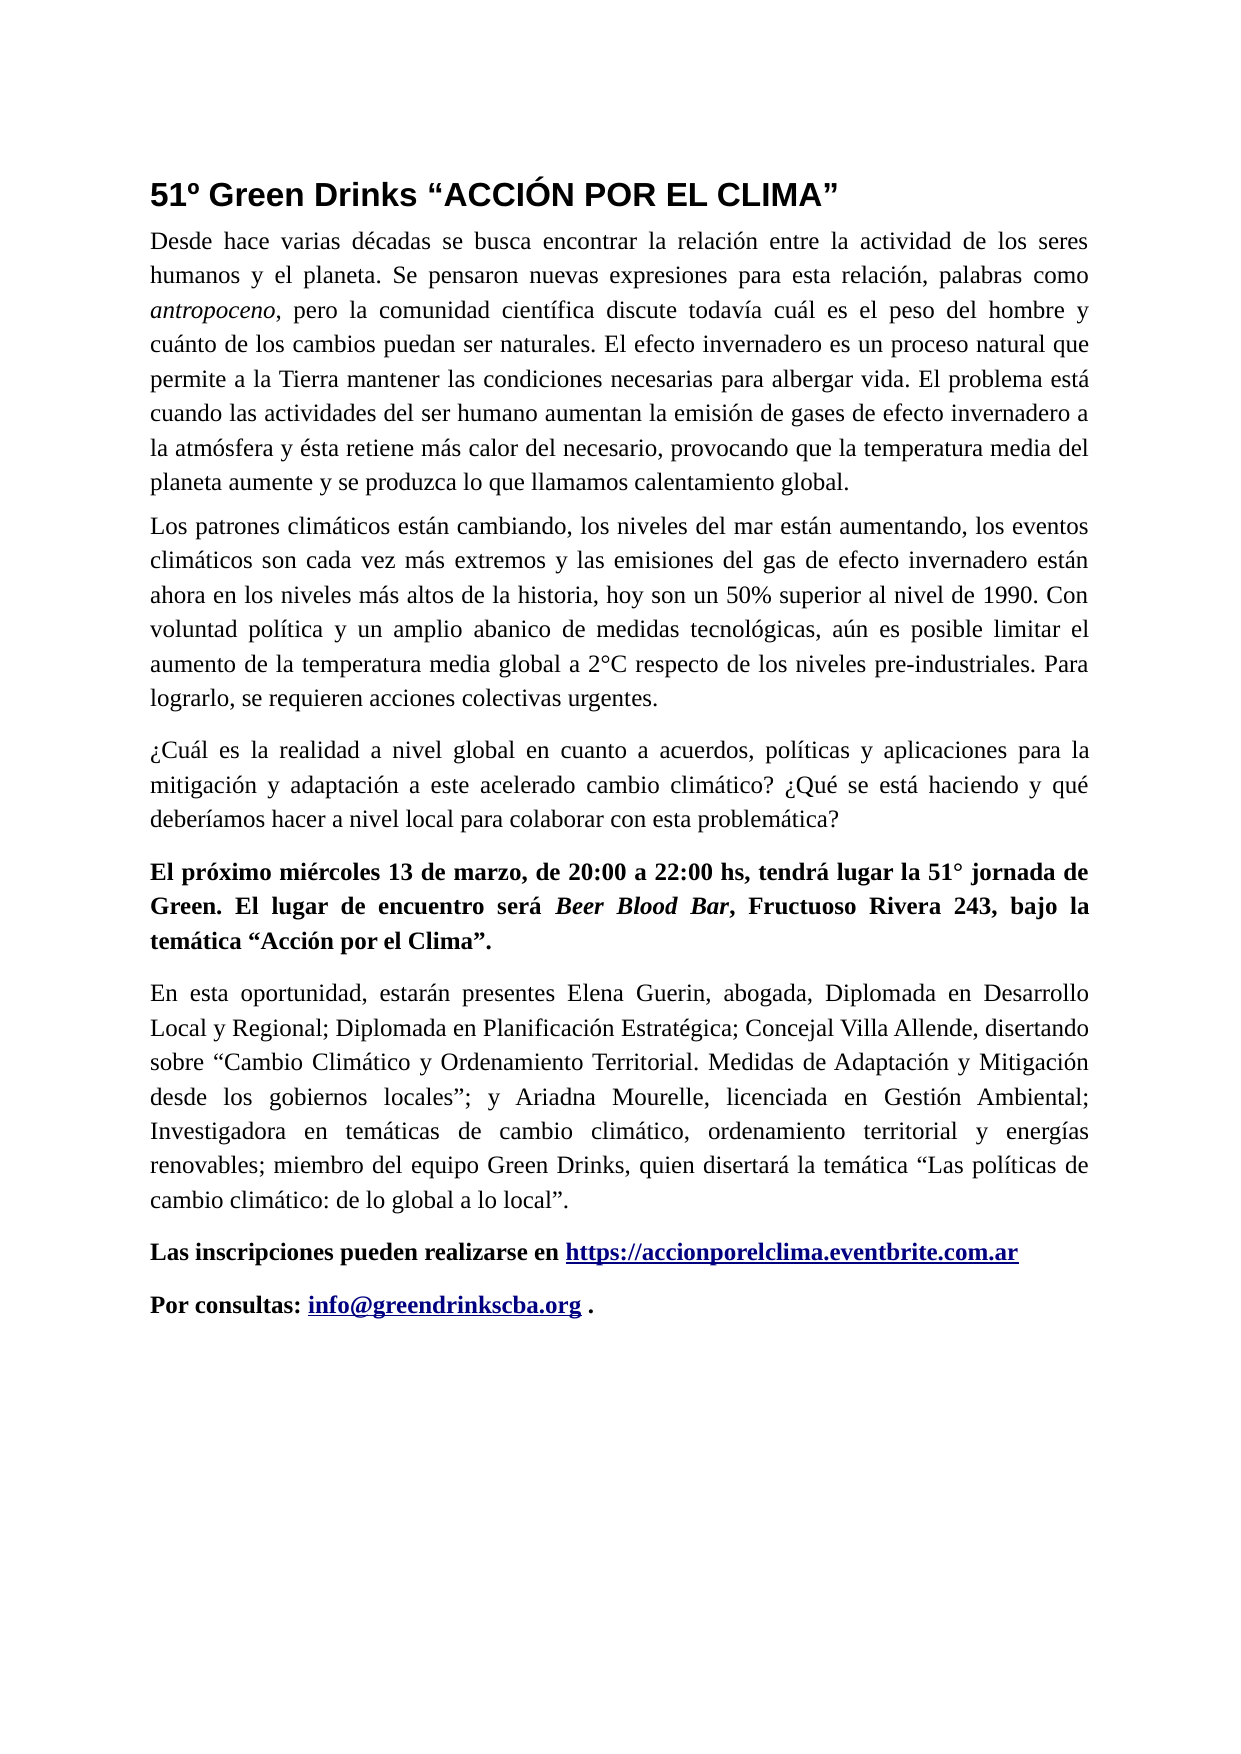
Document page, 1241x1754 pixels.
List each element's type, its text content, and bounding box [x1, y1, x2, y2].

text Las inscripciones pueden realizarse en https://accionporelclima.eventbrite.com.ar [150, 1237, 1090, 1266]
text Por consultas: info@greendrinkscba.org . [150, 1290, 1090, 1319]
text Los patrones climáticos están cambiando, los niveles del mar están aumentando, los eventos climáticos son cada vez más extremos y las emisiones del gas de efecto invernadero están ahora en los niveles más altos de la historia, hoy son un 50% superior al nivel de 1990. Con voluntad política y un amplio abanico de medidas tecnológicas, aún es posible limitar el aumento de la temperatura media global a 2°C respecto de los niveles pre-industriales. Para lograrlo, se requieren acciones colectivas urgentes. [150, 511, 1090, 712]
text En esta oportunidad, estarán presentes Elena Guerin, abogada, Diplomada en Desarrollo Local y Regional; Diplomada en Planificación Estratégica; Concejal Villa Allende, disertando sobre “Cambio Climático y Ordenamiento Territorial. Medidas de Adaptación y Mitigación desde los gobiernos locales”; y Ariadna Mourelle, licenciada en Gestión Ambiental; Investigadora en temáticas de cambio climático, ordenamiento territorial y energías renovables; miembro del equipo Green Drinks, quien disertará la temática “Las políticas de cambio climático: de lo global a lo local”. [150, 978, 1090, 1214]
text El próximo miércoles 13 de marzo, de 20:00 a 22:00 hs, tendrá lugar la 51° jornada de Green. El lugar de encuentro será Beer Blood Bar, Fructuoso Rivera 243, bajo la temática “Acción por el Clima”. [150, 857, 1090, 954]
text ¿Cuál es la realidad a nivel global en cuanto a acuerdos, políticas y aplicaciones para la mitigación y adaptación a este acelerado cambio climático? ¿Qué se está haciendo y qué deberíamos hacer a nivel local para colaborar con esta problemática? [150, 736, 1090, 833]
text Desde hace varias décadas se busca encontrar la relación entre la actividad de los seres humanos y el planeta. Se pensaron nuevas expresiones para esta relación, palabras como antropoceno, pero la comunidad científica discute todavía cuál es el peso del hombre y cuánto de los cambios puedan ser naturales. El efecto invernadero es un proceso natural que permite a la Tierra mantener las condiciones necesarias para albergar vida. El problema está cuando las actividades del ser humano aumentan la emisión de gases de efecto invernadero a la atmósfera y ésta retiene más calor del necesario, provocando que la temperatura media del planeta aumente y se produzca lo que llamamos calentamiento global. [150, 226, 1090, 496]
subtitle 51º Green Drinks “ACCIÓN POR EL CLIMA” [150, 175, 1090, 213]
